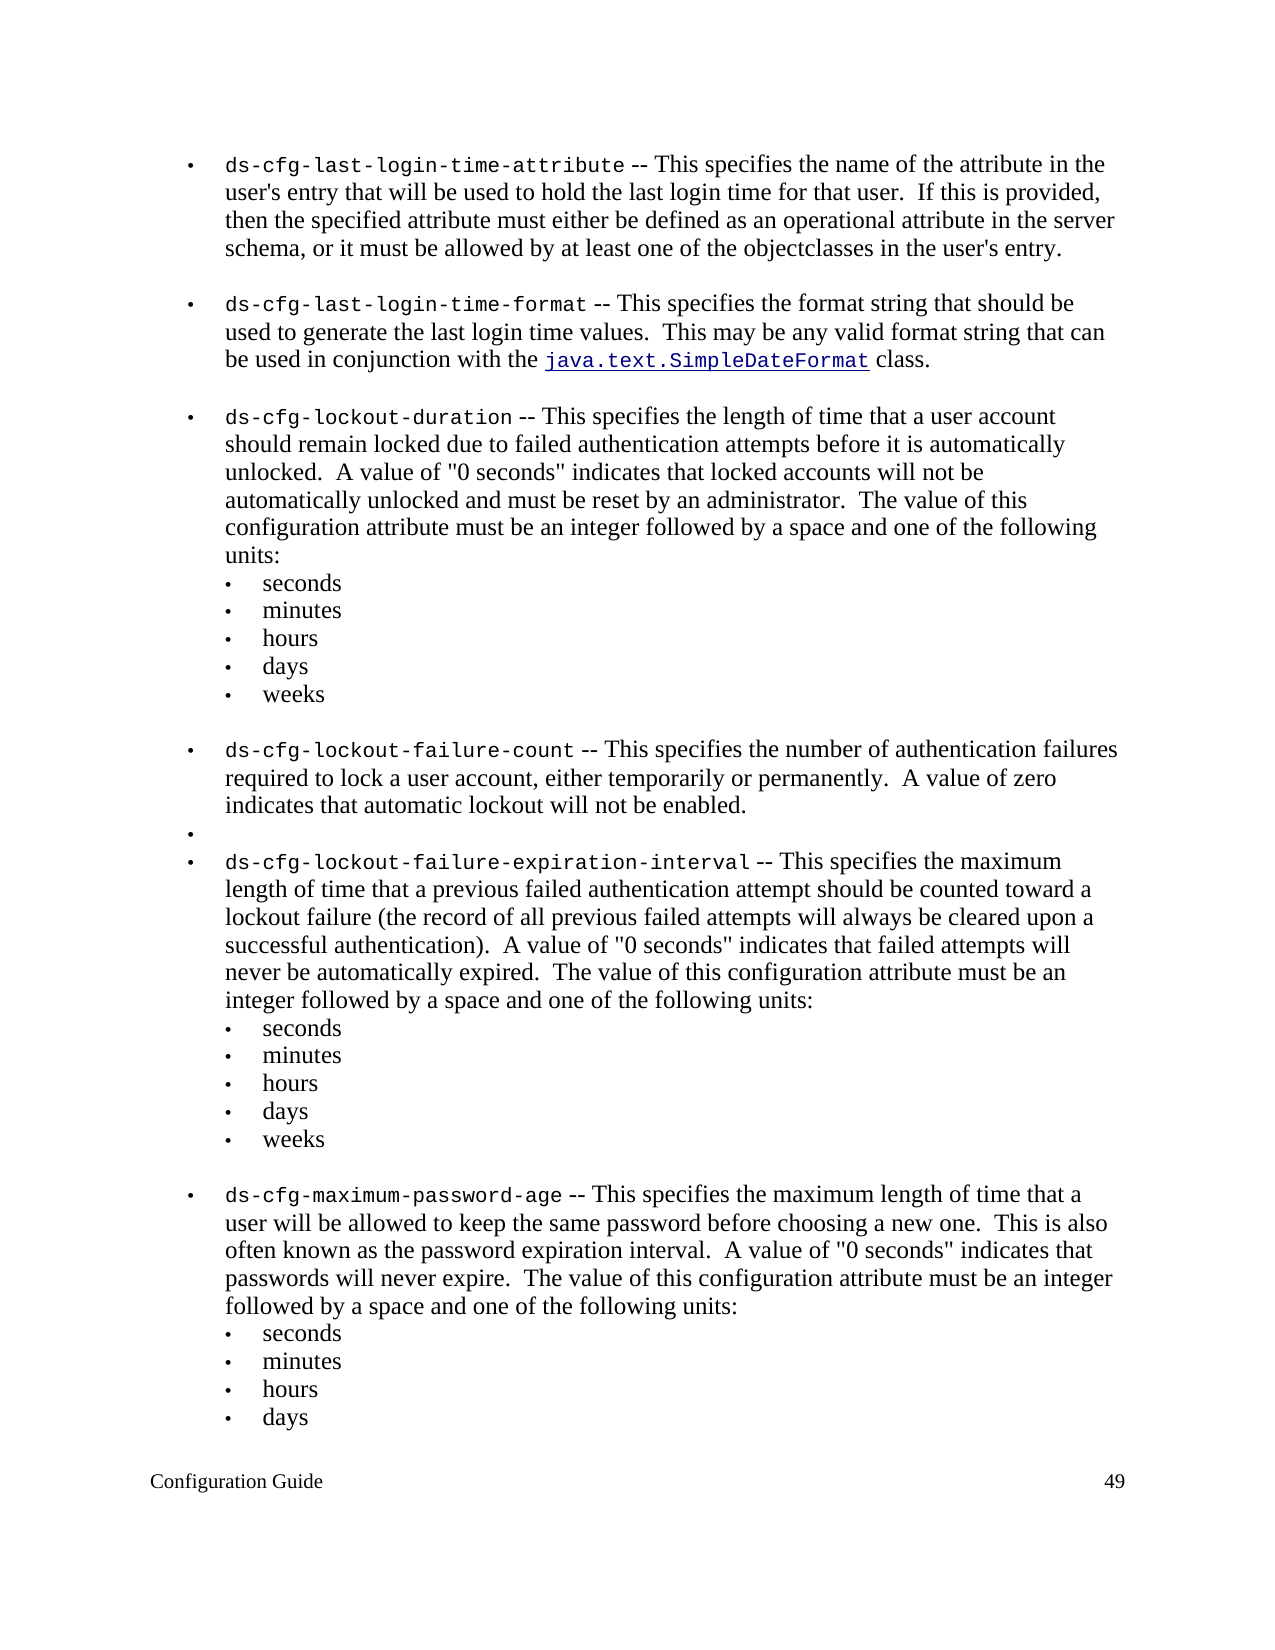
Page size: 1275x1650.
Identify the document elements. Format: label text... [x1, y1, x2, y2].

list minutes [225, 1347, 1125, 1375]
list days [225, 652, 1125, 680]
list ds-cfg-last-login-time-attribute -- This specifies the name of the attribute in the user's entry that will be used to hold the last login time for that user. If this is provided, then the specified attribute must either be defined as an operational attribute in the server schema, or it must be allowed by at least one of the objectclasses in the user's entry. [187, 150, 1125, 262]
list ds-cfg-maximum-password-age -- This specifies the maximum length of time that a user will be allowed to keep the same password before choosing a new one. This is also often known as the password expiration interval. A value of "0 seconds" indicates that passwords will never expire. The value of this configuration attribute must be an integer followed by a space and one of the following units: [187, 1180, 1125, 1319]
list seconds [225, 1014, 1125, 1042]
list minutes [225, 1042, 1125, 1069]
list hours [225, 624, 1125, 652]
list weeks [225, 680, 1125, 707]
list days [225, 1097, 1125, 1125]
list ds-cfg-lockout-failure-expiration-interval -- This specifies the maximum length of time that a previous failed authentication attempt should be counted toward a lockout failure (the record of all previous failed attempts will always be cleared upon a successful authentication). A value of "0 seconds" indicates that failed attempts will never be automatically expired. The value of this configuration attribute must be an integer followed by a space and one of the following units: [187, 847, 1125, 1014]
list ds-cfg-last-login-time-format -- This specifies the format string that should be used to generate the last login time values. This may be any valid format string that can be used in conjunction with the java.text.SimpleDateFormat class. [187, 289, 1125, 374]
list days [225, 1403, 1125, 1430]
list minutes [225, 597, 1125, 624]
list ds-cfg-lockout-failure-count -- This specifies the number of authentication failures required to lock a user account, either temporarily or permanently. A value of zero indicates that automatic lockout will not be enabled. [187, 735, 1125, 819]
list hours [225, 1069, 1125, 1097]
list hours [225, 1375, 1125, 1403]
list weeks [225, 1125, 1125, 1152]
list ds-cfg-lockout-duration -- This specifies the length of time that a user account should remain locked due to failed authentication attempts before it is automatically unlocked. A value of "0 seconds" indicates that locked accounts will not be automatically unlocked and must be reset by an administrator. The value of this configuration attribute must be an integer followed by a space and one of the following units: [187, 402, 1125, 569]
list seconds [225, 569, 1125, 597]
list seconds [225, 1319, 1125, 1347]
